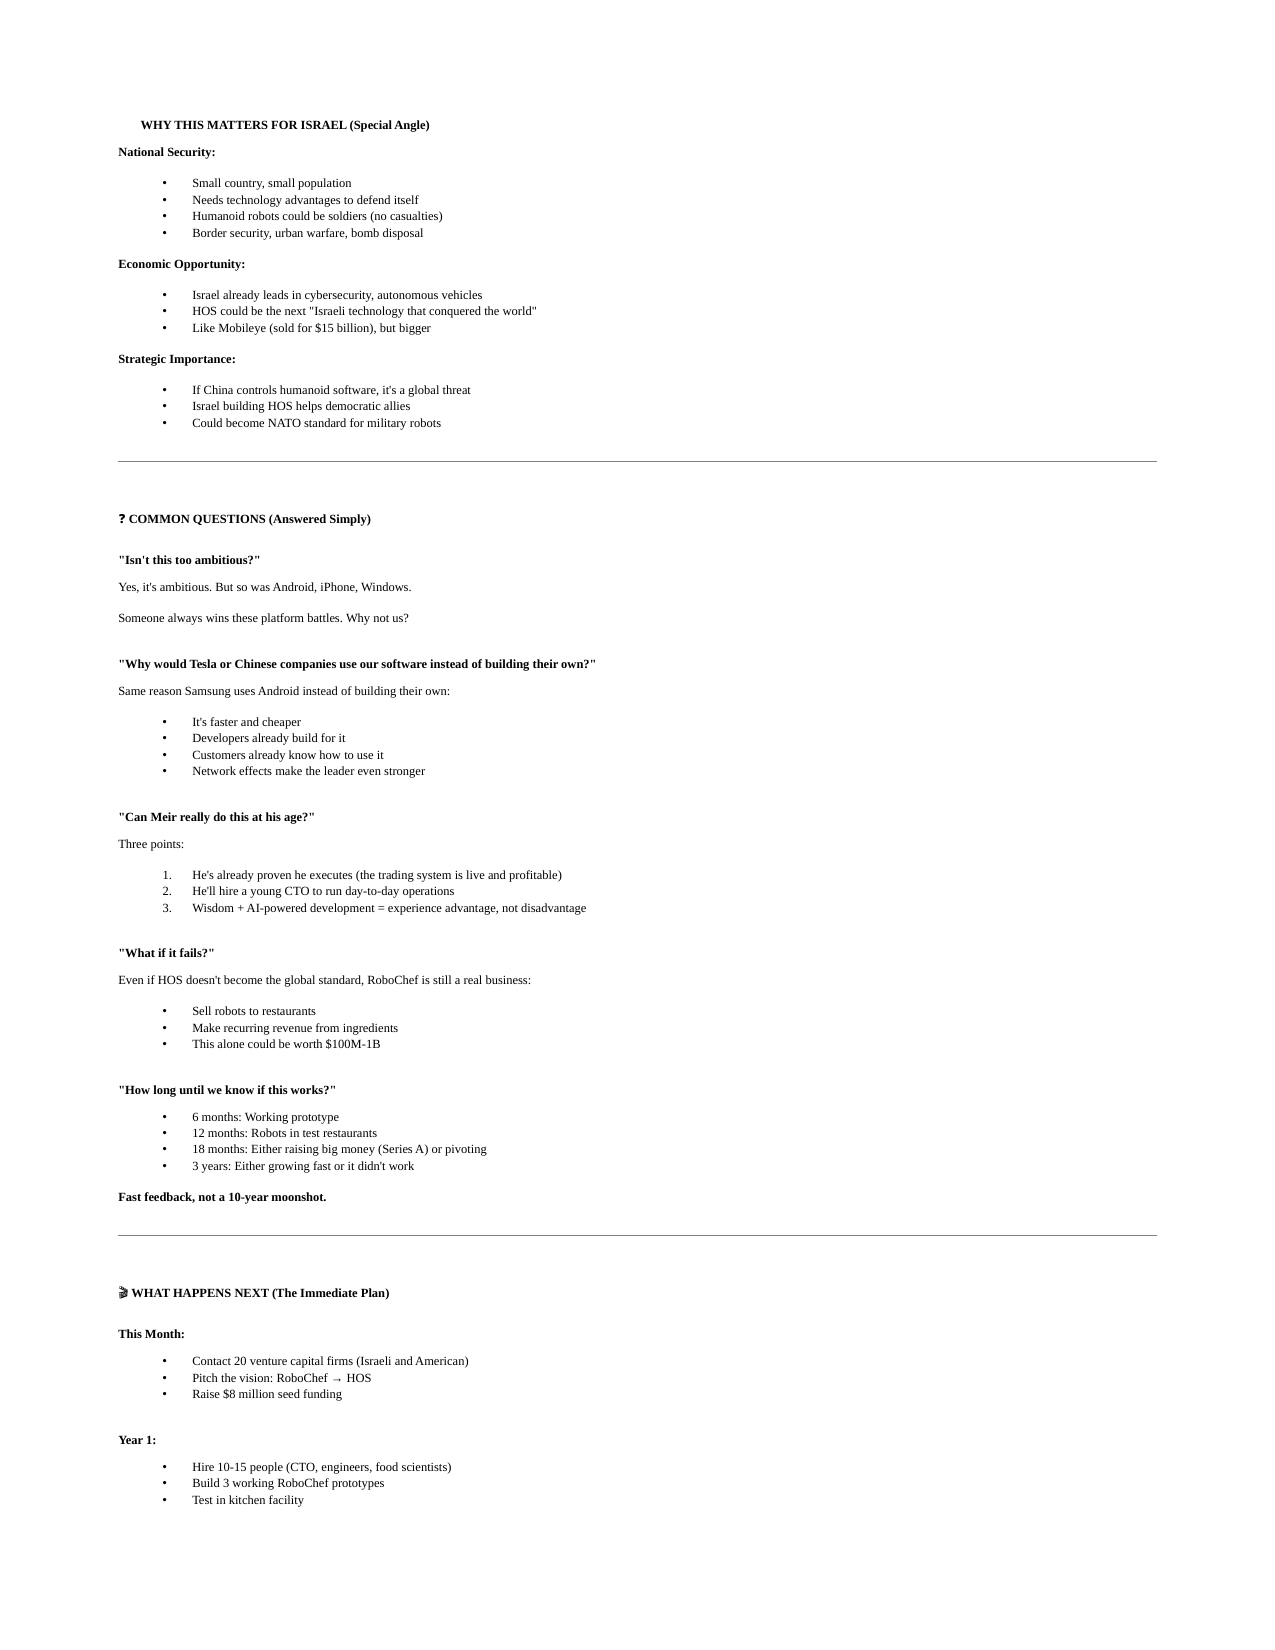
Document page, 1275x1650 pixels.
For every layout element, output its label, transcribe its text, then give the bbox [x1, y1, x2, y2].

subtitle "Can Meir really do this at his age?" [118, 809, 1157, 824]
list Wisdom + AI-powered development = experience advantage, not disadvantage [162, 900, 1157, 915]
list Network effects make the leader even stronger [162, 764, 1157, 778]
list It's faster and cheaper [162, 714, 1157, 729]
subtitle ❓ COMMON QUESTIONS (Answered Simply) [118, 512, 1157, 526]
subtitle "How long until we know if this works?" [118, 1082, 1157, 1097]
list Israel building HOS helps democratic allies [162, 399, 1157, 413]
subtitle This Month: [118, 1327, 1157, 1342]
text Three points: [118, 836, 1157, 851]
list Humanoid robots could be soldiers (no casualties) [162, 209, 1157, 223]
list HOS could be the next "Israeli technology that conquered the world" [162, 304, 1157, 318]
list Like Mobileye (sold for $15 billion), but bigger [162, 320, 1157, 335]
subtitle "Isn't this too ambitious?" [118, 553, 1157, 567]
list Small country, small population [162, 176, 1157, 190]
list Developers already build for it [162, 731, 1157, 745]
text Same reason Samsung uses Android instead of building their own: [118, 683, 1157, 698]
list Needs technology advantages to defend itself [162, 192, 1157, 207]
subtitle 🇮🇱 WHY THIS MATTERS FOR ISRAEL (Special Angle) [118, 118, 1157, 132]
list He'll hire a young CTO to run day-to-day operations [162, 884, 1157, 898]
text Yes, it's ambitious. But so was Android, iPhone, Windows. [118, 580, 1157, 594]
list If China controls humanoid software, it's a global threat [162, 382, 1157, 397]
list 3 years: Either growing fast or it didn't work [162, 1159, 1157, 1173]
subtitle Year 1: [118, 1433, 1157, 1447]
text Economic Opportunity: [118, 256, 1157, 271]
list Build 3 working RoboChef prototypes [162, 1476, 1157, 1490]
subtitle "Why would Tesla or Chinese companies use our software instead of building their own?" [118, 657, 1157, 671]
list Customers already know how to use it [162, 747, 1157, 762]
list Contact 20 venture capital firms (Israeli and American) [162, 1354, 1157, 1368]
text Someone always wins these platform battles. Why not us? [118, 611, 1157, 625]
list Could become NATO standard for military robots [162, 415, 1157, 430]
text National Security: [118, 145, 1157, 159]
list Sell robots to restaurants [162, 1004, 1157, 1018]
subtitle "What if it fails?" [118, 946, 1157, 960]
list Border security, urban warfare, bomb disposal [162, 225, 1157, 240]
list Make recurring revenue from ingredients [162, 1020, 1157, 1035]
list Raise $8 million seed funding [162, 1387, 1157, 1401]
text Fast feedback, not a 10-year moonshot. [118, 1190, 1157, 1204]
list This alone could be worth $100M-1B [162, 1037, 1157, 1051]
list Test in kitchen facility [162, 1492, 1157, 1507]
list 12 months: Robots in test restaurants [162, 1126, 1157, 1140]
subtitle 🎬 WHAT HAPPENS NEXT (The Immediate Plan) [118, 1286, 1157, 1300]
list 18 months: Either raising big money (Series A) or pivoting [162, 1142, 1157, 1157]
list Israel already leads in cybersecurity, autonomous vehicles [162, 287, 1157, 302]
list He's already proven he executes (the trading system is live and profitable) [162, 867, 1157, 882]
text Strategic Importance: [118, 351, 1157, 366]
text Even if HOS doesn't become the global standard, RoboChef is still a real business: [118, 973, 1157, 987]
list Pitch the vision: RoboChef → HOS [162, 1371, 1157, 1385]
list Hire 10-15 people (CTO, engineers, food scientists) [162, 1459, 1157, 1474]
list 6 months: Working prototype [162, 1109, 1157, 1124]
